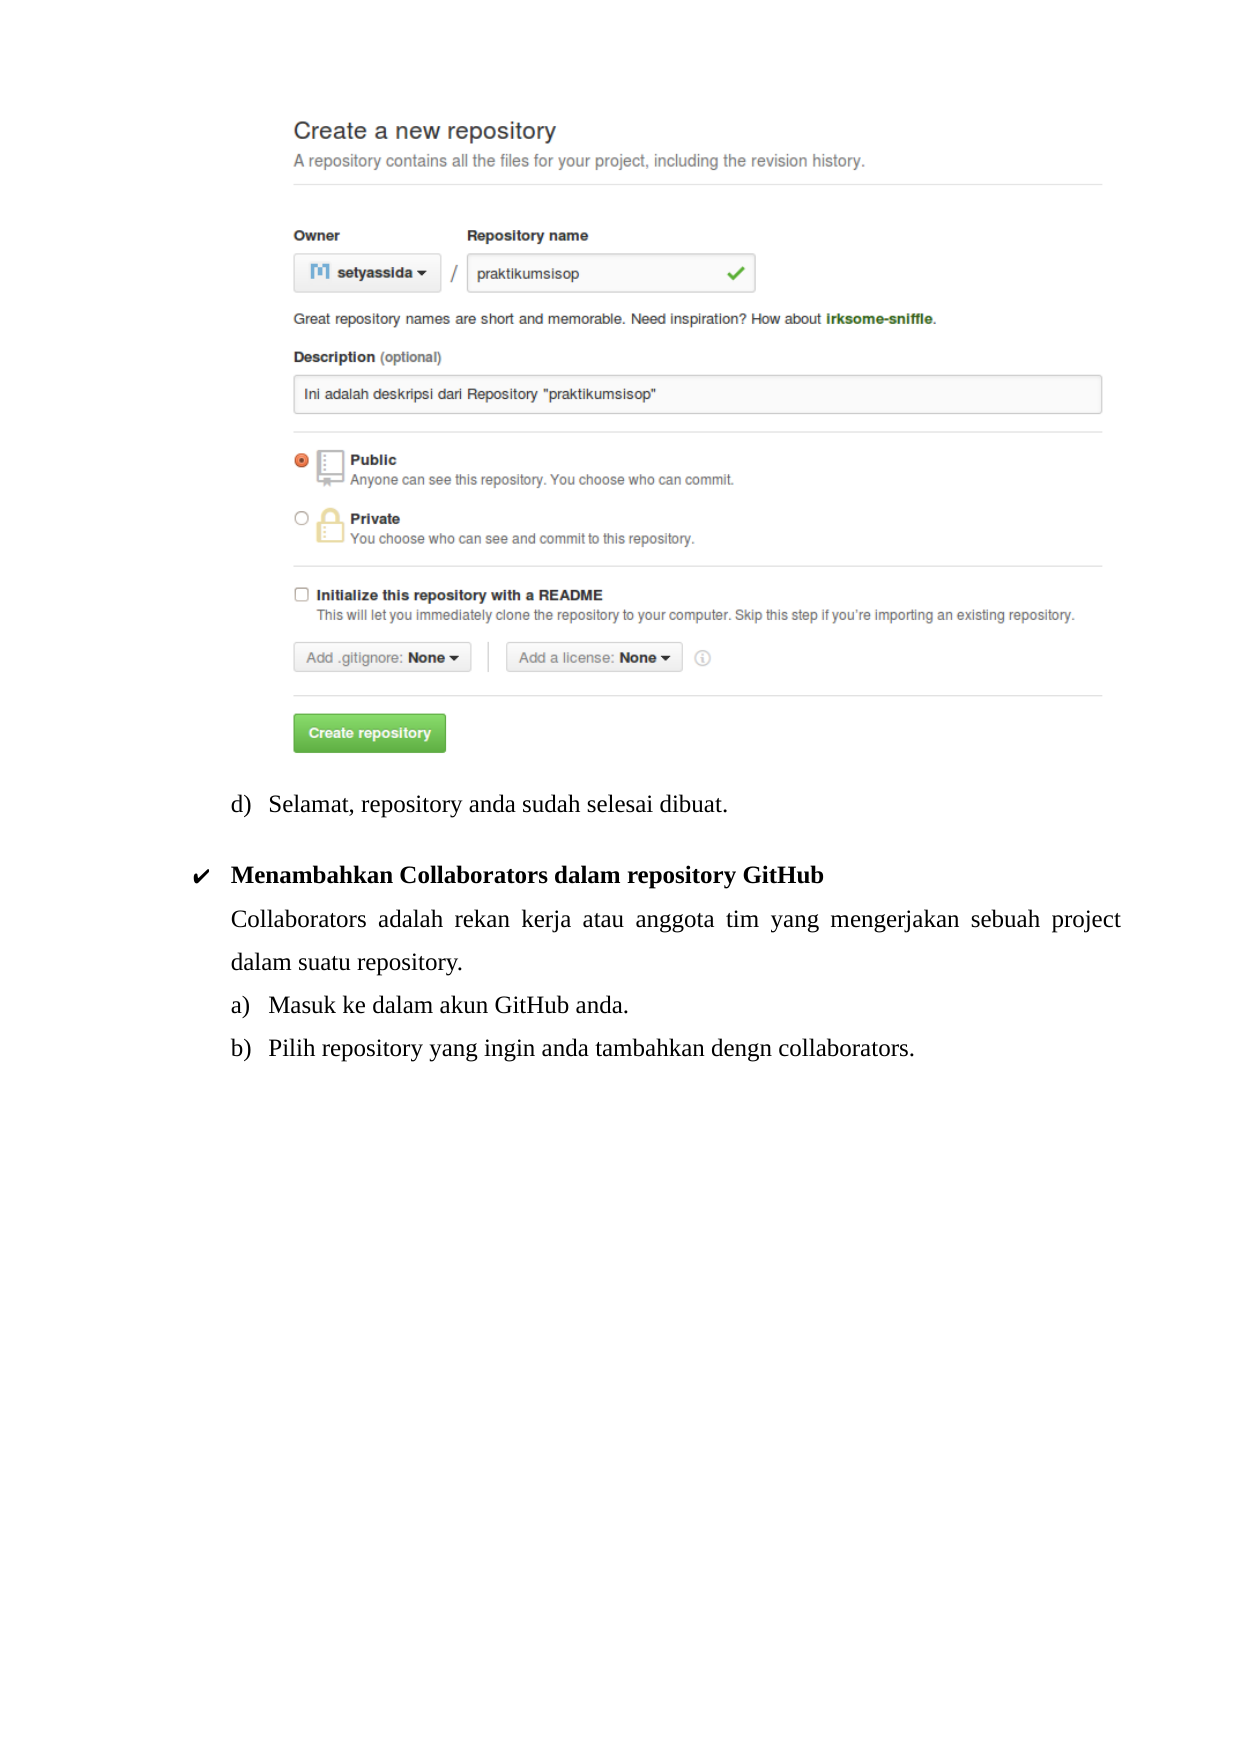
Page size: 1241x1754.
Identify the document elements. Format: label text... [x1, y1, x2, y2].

list Masuk ke dalam akun GitHub anda. [231, 990, 1122, 1019]
list Collaborators adalah rekan kerja atau anggota tim yang mengerjakan sebuah project dalam suatu repository. [193, 904, 1122, 976]
picture [252, 110, 1144, 775]
list Menambahkan Collaborators dalam repository GitHub [193, 861, 1122, 889]
list Pilih repository yang ingin anda tambahkan dengn collaborators. [231, 1033, 1122, 1062]
list Selamat, repository anda sudah selesai dibuat. [231, 118, 1122, 817]
